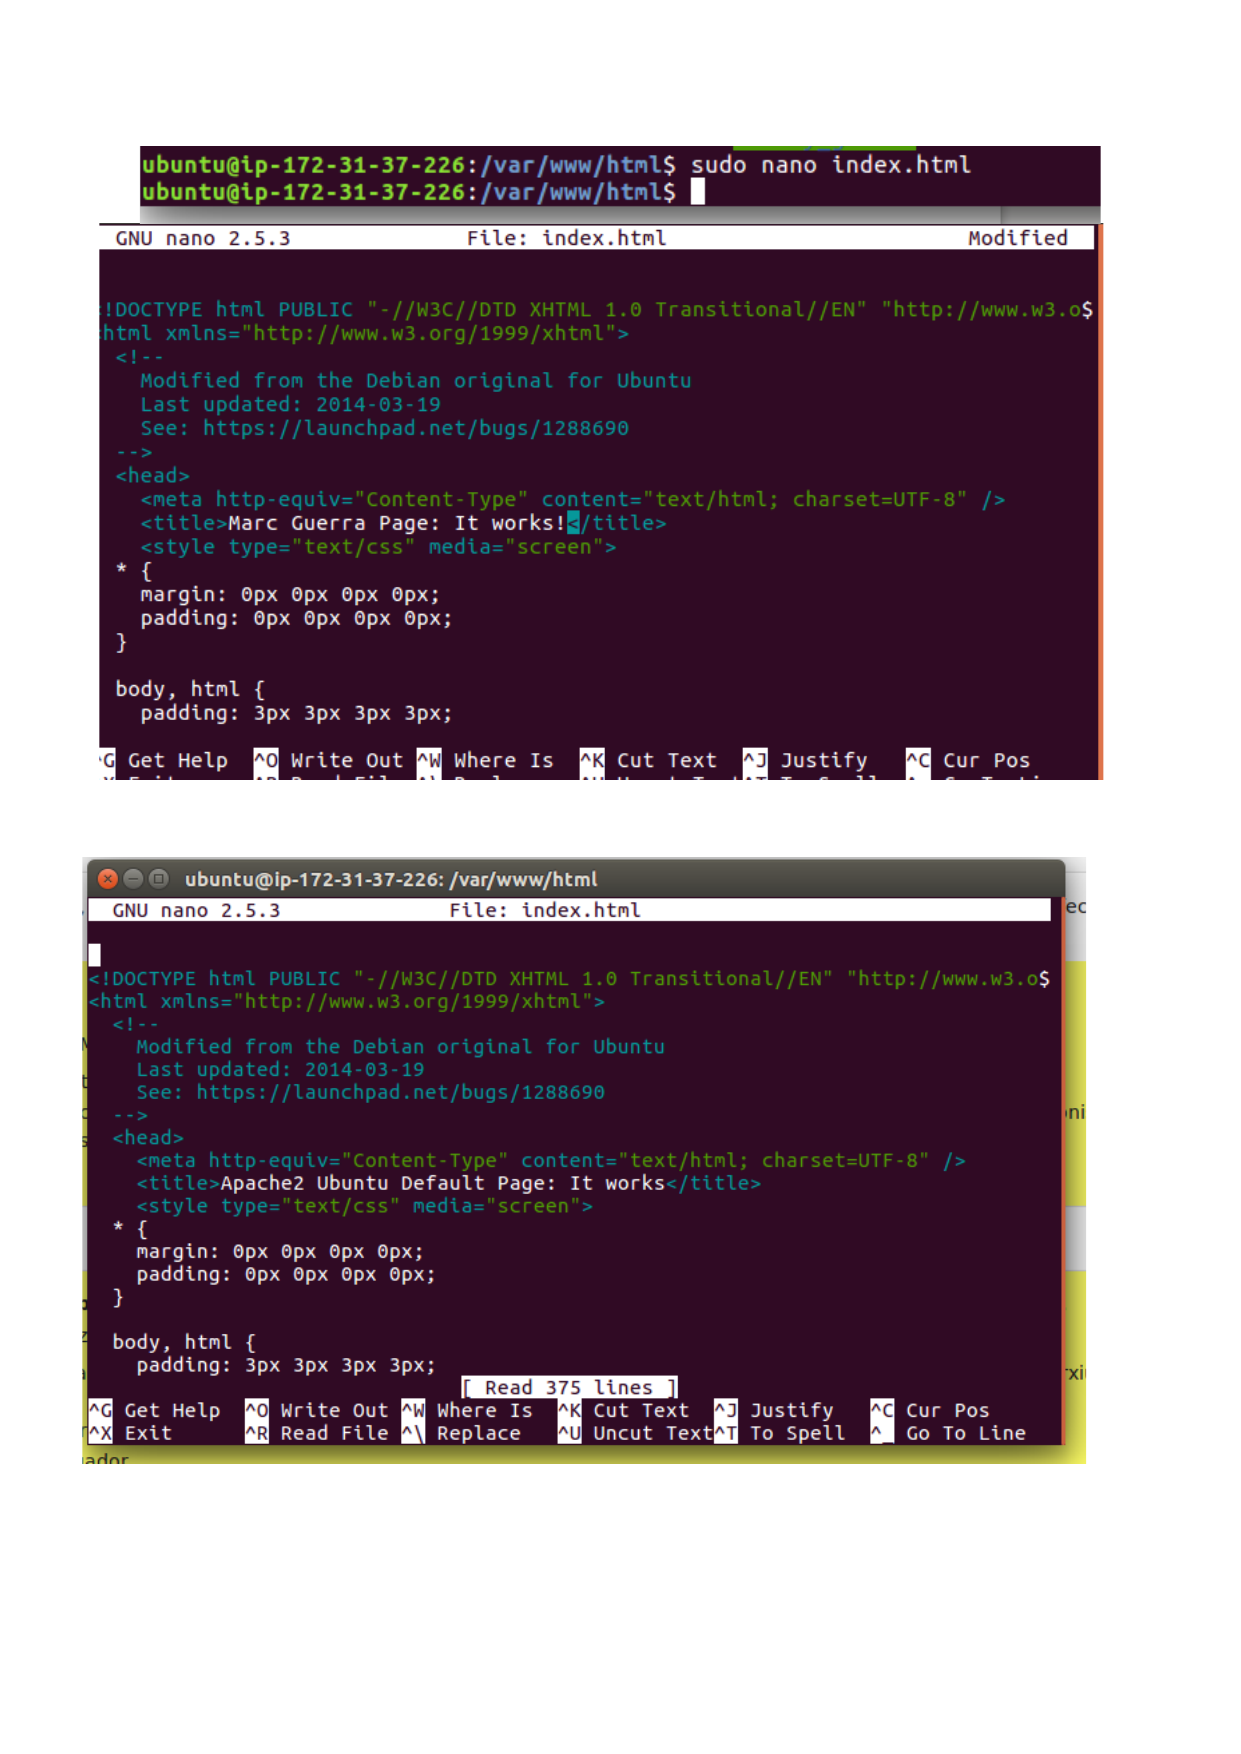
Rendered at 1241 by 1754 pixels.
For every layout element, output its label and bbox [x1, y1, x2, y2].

picture [99, 146, 1104, 780]
picture [82, 857, 1087, 1464]
